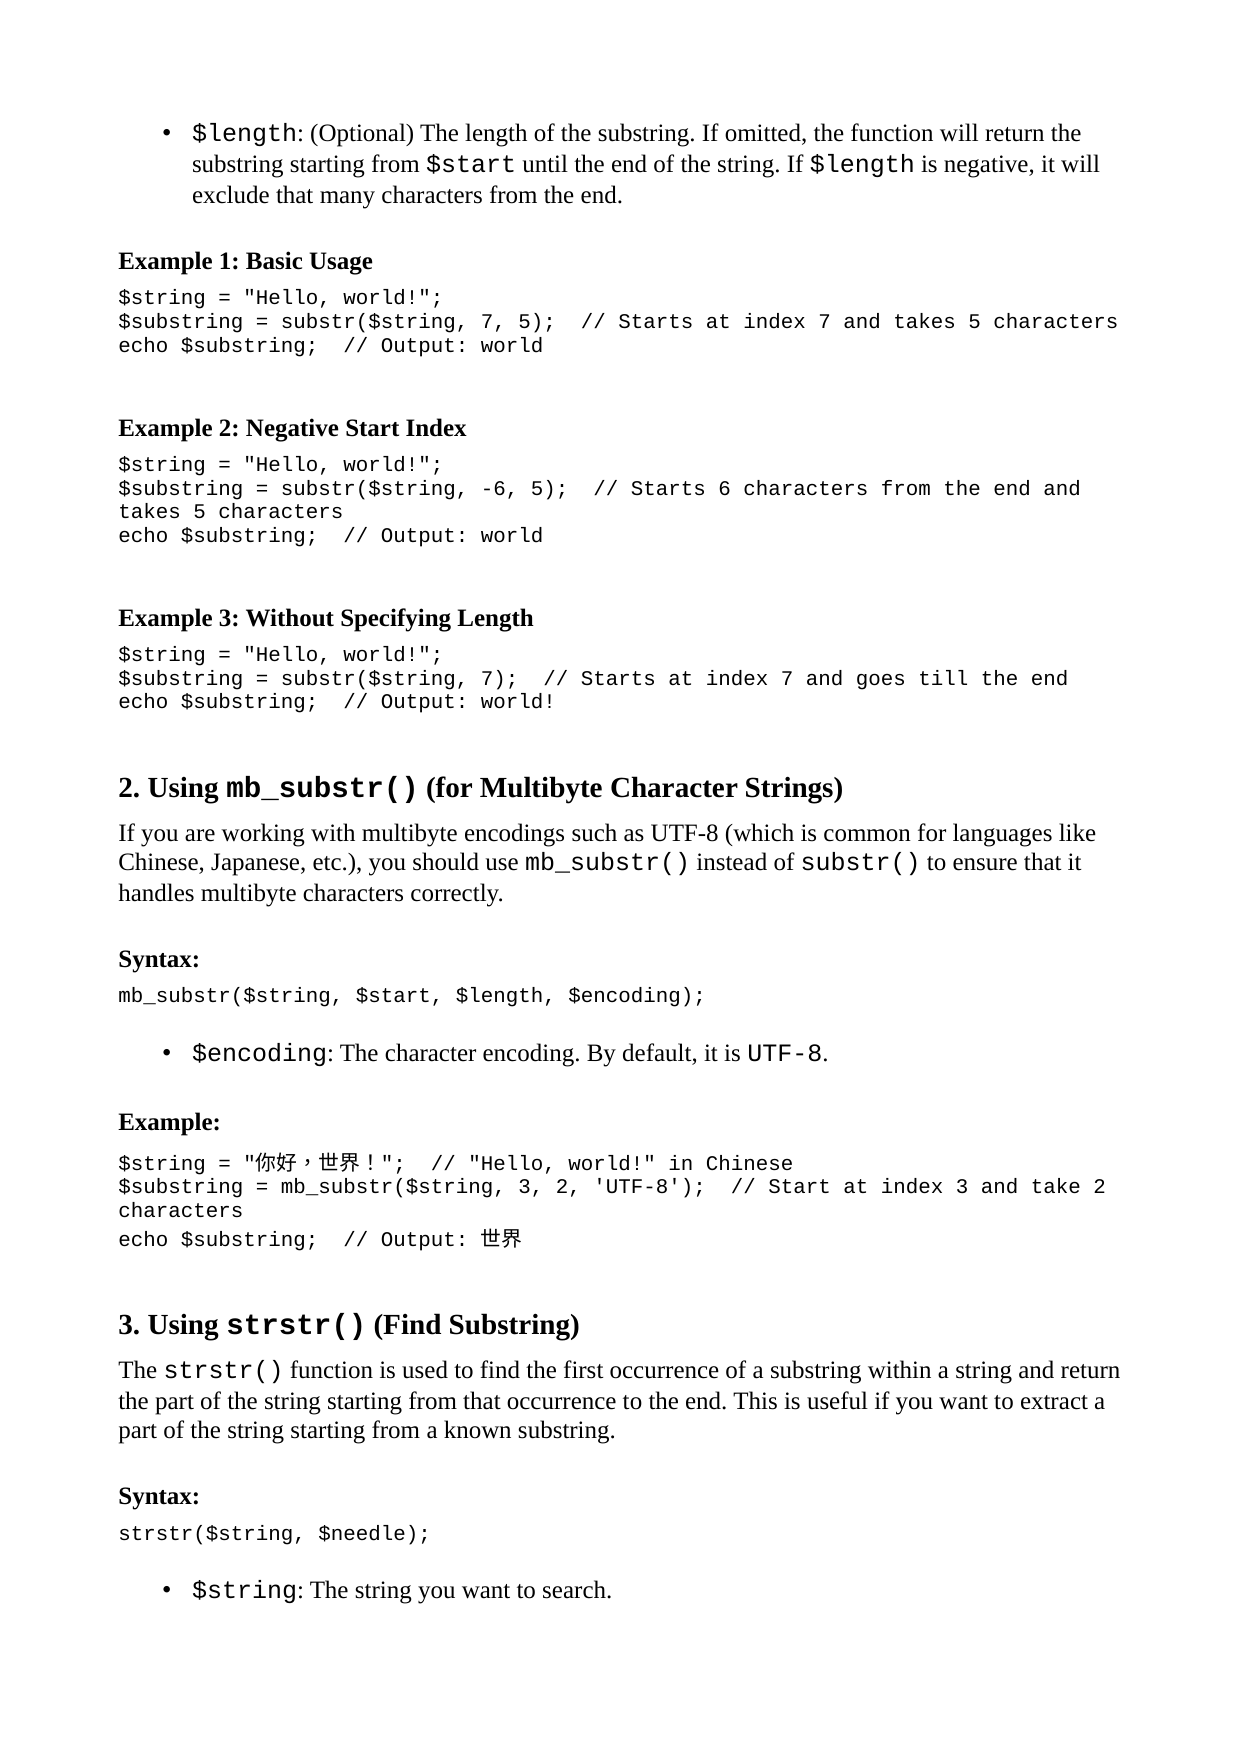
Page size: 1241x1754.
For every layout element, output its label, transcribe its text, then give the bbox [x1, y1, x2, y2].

subtitle Example 1: Basic Usage [118, 246, 1122, 275]
subtitle Example 2: Negative Start Index [118, 413, 1122, 441]
text $substring = substr($string, -6, 5); // Starts 6 characters from the end and takes 5 characters [118, 478, 1122, 525]
text echo $substring; // Output: world [118, 334, 1122, 358]
list $encoding: The character encoding. By default, it is UTF-8. [162, 1038, 1122, 1069]
subtitle Example 3: Without Specifying Length [118, 603, 1122, 632]
text $substring = substr($string, 7); // Starts at index 7 and goes till the end [118, 668, 1122, 692]
text $substring = substr($string, 7, 5); // Starts at index 7 and takes 5 characters [118, 311, 1122, 334]
text echo $substring; // Output: world [118, 525, 1122, 548]
text $substring = mb_substr($string, 3, 2, 'UTF-8'); // Start at index 3 and take 2 characters [118, 1177, 1122, 1224]
text If you are working with multibyte encodings such as UTF-8 (which is common for languages like Chinese, Japanese, etc.), you should use mb_substr() instead of substr() to ensure that it handles multibyte characters correctly. [118, 818, 1122, 907]
text The strstr() function is used to find the first occurrence of a substring within a string and return the part of the string starting from that occurrence to the end. This is useful if you want to extract a part of the string starting from a known substring. [118, 1355, 1122, 1444]
text $string = "Hello, world!"; [118, 287, 1122, 311]
list $length: (Optional) The length of the substring. If omitted, the function will return the substring starting from $start until the end of the string. If $length is negative, it will exclude that many characters from the end. [162, 118, 1122, 208]
subtitle Syntax: [118, 1481, 1122, 1510]
text $string = "你好，世界！"; // "Hello, world!" in Chinese [118, 1148, 1122, 1177]
text $string = "Hello, world!"; [118, 644, 1122, 668]
text mb_substr($string, $start, $length, $encoding); [118, 985, 1122, 1009]
subtitle 3. Using strstr() (Find Substring) [118, 1307, 1122, 1343]
subtitle 2. Using mb_substr() (for Multibyte Character Strings) [118, 770, 1122, 806]
subtitle Syntax: [118, 944, 1122, 973]
text echo $substring; // Output: world! [118, 692, 1122, 715]
list $string: The string you want to search. [162, 1576, 1122, 1606]
text strstr($string, $needle); [118, 1522, 1122, 1546]
subtitle Example: [118, 1107, 1122, 1136]
text echo $substring; // Output: 世界 [118, 1224, 1122, 1252]
text $string = "Hello, world!"; [118, 454, 1122, 478]
